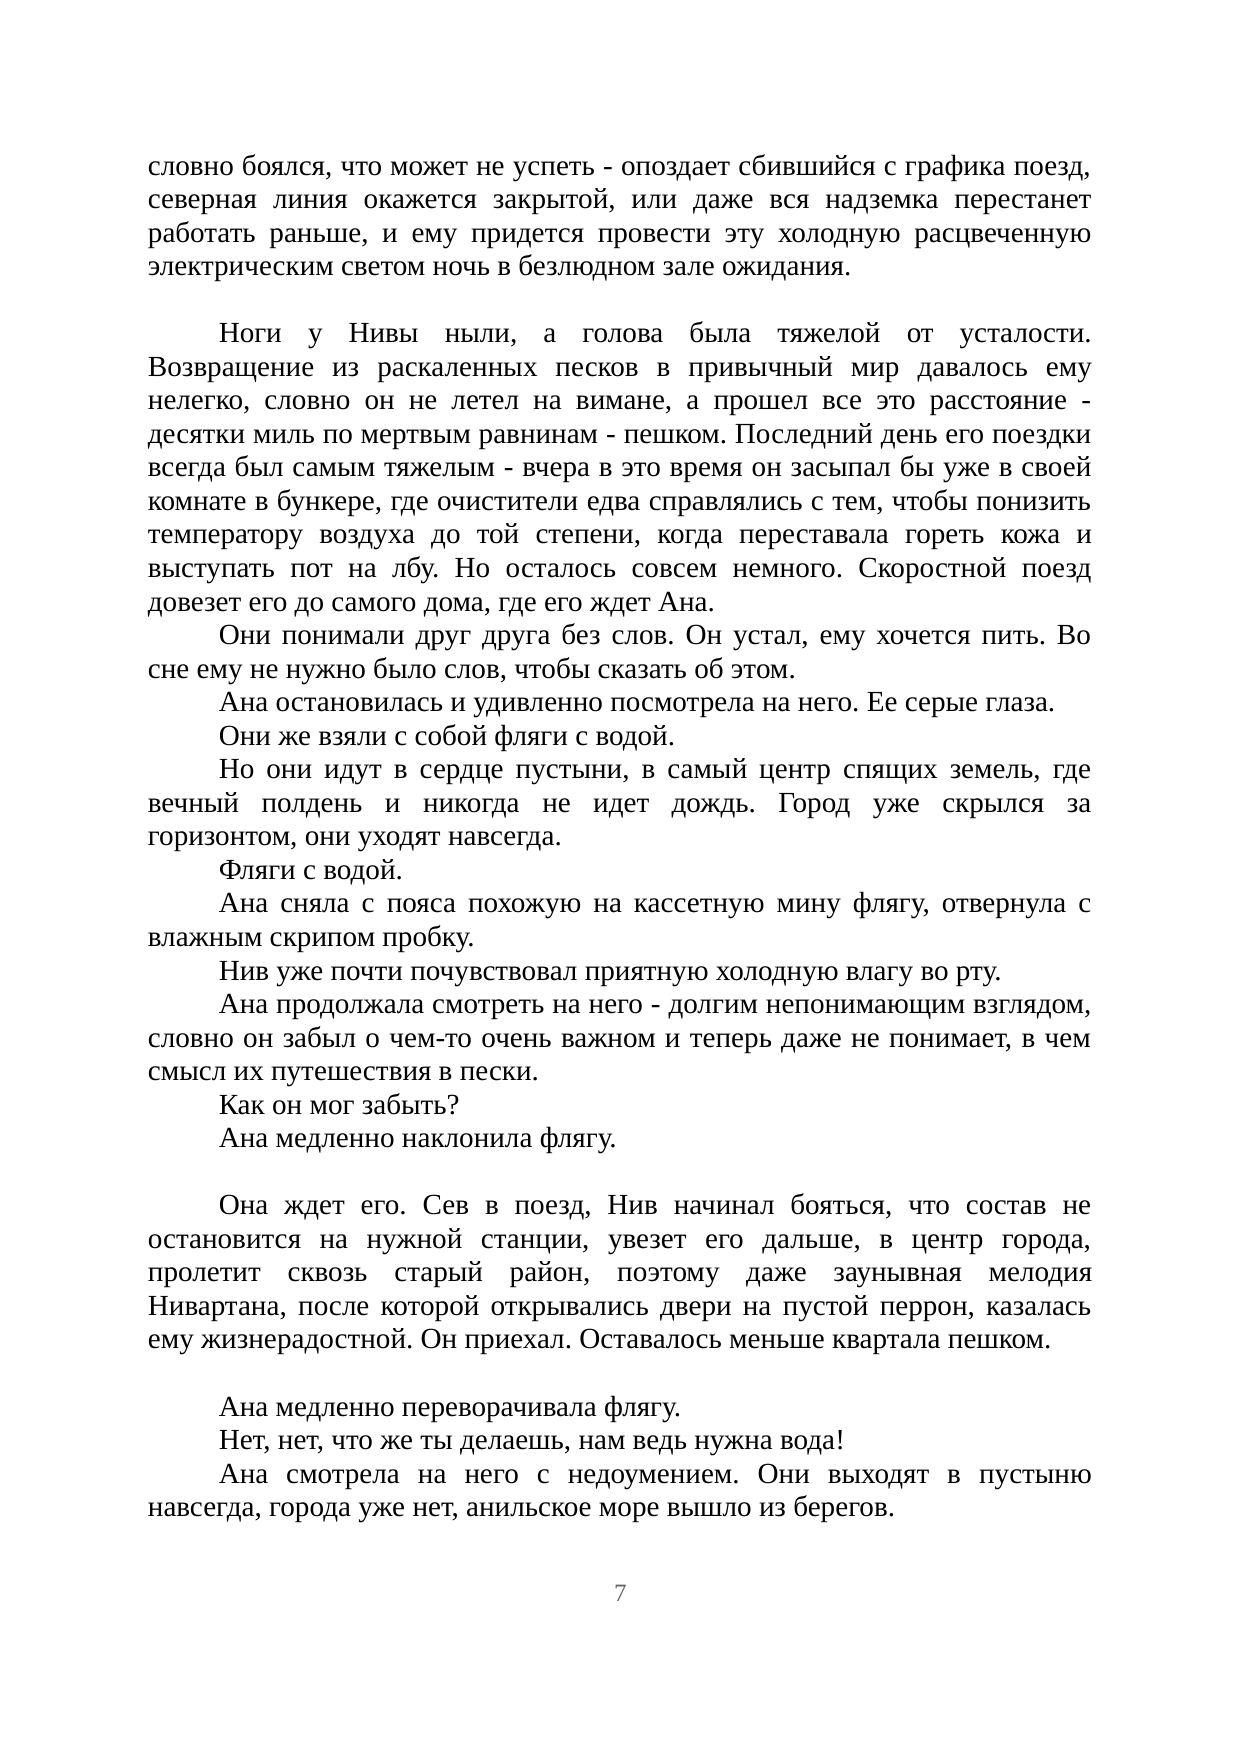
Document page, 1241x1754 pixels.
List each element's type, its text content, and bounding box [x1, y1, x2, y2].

text Ана смотрела на него с недоумением. Они выходят в пустыню навсегда, города уже нет, анильское море вышло из берегов. [148, 1456, 1093, 1523]
text Она ждет его. Сев в поезд, Нив начинал бояться, что состав не остановится на нужной станции, увезет его дальше, в центр города, пролетит сквозь старый район, поэтому даже заунывная мелодия Нивартана, после которой открывались двери на пустой перрон, казалась ему жизнерадостной. Он приехал. Оставалось меньше квартала пешком. [148, 1187, 1093, 1355]
text Ана сняла с пояса похожую на кассетную мину флягу, отвернула с влажным скрипом пробку. [148, 886, 1093, 953]
text Ана медленно переворачивала флягу. [148, 1389, 1093, 1422]
text Фляги с водой. [148, 852, 1093, 886]
text Нив уже почти почувствовал приятную холодную влагу во рту. [148, 953, 1093, 986]
text Они же взяли с собой фляги с водой. [148, 718, 1093, 751]
text словно боялся, что может не успеть - опоздает сбившийся с графика поезд, северная линия окажется закрытой, или даже вся надземка перестанет работать раньше, и ему придется провести эту холодную расцвеченную электрическим светом ночь в безлюдном зале ожидания. [148, 148, 1093, 282]
text Ана остановилась и удивленно посмотрела на него. Ее серые глаза. [148, 684, 1093, 718]
text Ана продолжала смотреть на него - долгим непонимающим взглядом, словно он забыл о чем-то очень важном и теперь даже не понимает, в чем смысл их путешествия в пески. [148, 986, 1093, 1087]
text Ана медленно наклонила флягу. [148, 1120, 1093, 1154]
text Но они идут в сердце пустыни, в самый центр спящих земель, где вечный полдень и никогда не идет дождь. Город уже скрылся за горизонтом, они уходят навсегда. [148, 751, 1093, 852]
text Ноги у Нивы ныли, а голова была тяжелой от усталости. Возвращение из раскаленных песков в привычный мир давалось ему нелегко, словно он не летел на вимане, а прошел все это расстояние - десятки миль по мертвым равнинам - пешком. Последний день его поездки всегда был самым тяжелым - вчера в это время он засыпал бы уже в своей комнате в бункере, где очистители едва справлялись с тем, чтобы понизить температору воздуха до той степени, когда переставала гореть кожа и выступать пот на лбу. Но осталось совсем немного. Скоростной поезд довезет его до самого дома, где его ждет Ана. [148, 315, 1093, 617]
text Они понимали друг друга без слов. Он устал, ему хочется пить. Во сне ему не нужно было слов, чтобы сказать об этом. [148, 617, 1093, 684]
text Как он мог забыть? [148, 1087, 1093, 1120]
text Нет, нет, что же ты делаешь, нам ведь нужна вода! [148, 1422, 1093, 1456]
